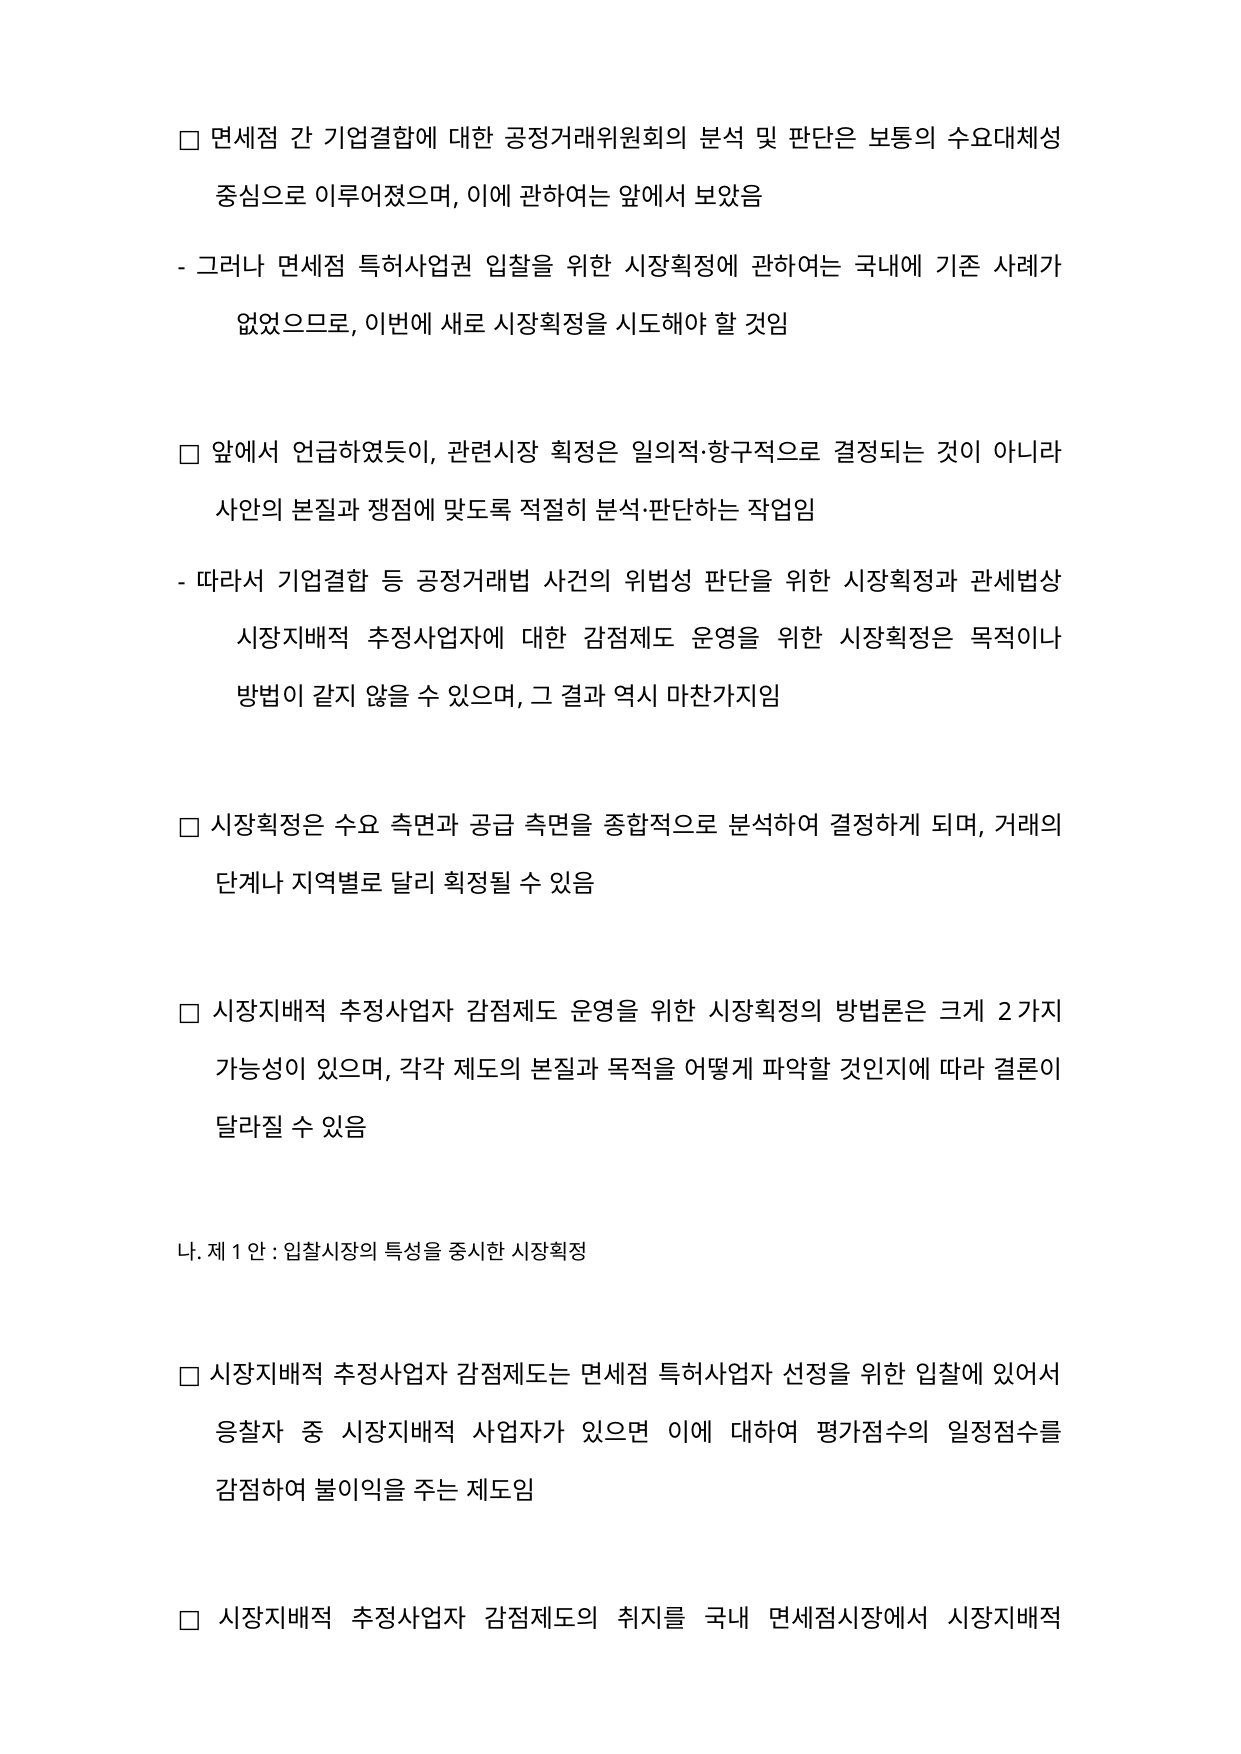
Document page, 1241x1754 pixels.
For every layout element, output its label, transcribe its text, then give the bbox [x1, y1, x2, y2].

text □ 시장지배적 추정사업자 감점제도 운영을 위한 시장획정의 방법론은 크게 2가지 가능성이 있으며, 각각 제도의 본질과 목적을 어떻게 파악할 것인지에 따라 결론이 달라질 수 있음 [177, 991, 1063, 1143]
text □ 시장획정은 수요 측면과 공급 측면을 종합적으로 분석하여 결정하게 되며, 거래의 단계나 지역별로 달리 획정될 수 있음 [177, 805, 1063, 899]
text - 그러나 면세점 특허사업권 입찰을 위한 시장획정에 관하여는 국내에 기존 사례가 없었으므로, 이번에 새로 시장획정을 시도해야 할 것임 [177, 246, 1063, 341]
text □ 앞에서 언급하였듯이, 관련시장 획정은 일의적·항구적으로 결정되는 것이 아니라 사안의 본질과 쟁점에 맞도록 적절히 분석·판단하는 작업임 [177, 433, 1063, 527]
text □ 시장지배적 추정사업자 감점제도의 취지를 국내 면세점시장에서 시장지배적 [177, 1599, 1063, 1635]
text - 따라서 기업결합 등 공정거래법 사건의 위법성 판단을 위한 시장획정과 관세법상 시장지배적 추정사업자에 대한 감점제도 운영을 위한 시장획정은 목적이나 방법이 같지 않을 수 있으며, 그 결과 역시 마찬가지임 [177, 561, 1063, 713]
text □ 면세점 간 기업결합에 대한 공정거래위원회의 분석 및 판단은 보통의 수요대체성 중심으로 이루어졌으며, 이에 관하여는 앞에서 보았음 [177, 118, 1063, 212]
text □ 시장지배적 추정사업자 감점제도는 면세점 특허사업자 선정을 위한 입찰에 있어서 응찰자 중 시장지배적 사업자가 있으면 이에 대하여 평가점수의 일정점수를 감점하여 불이익을 주는 제도임 [177, 1354, 1063, 1507]
text 나. 제1안 : 입찰시장의 특성을 중시한 시장획정 [177, 1236, 1063, 1266]
